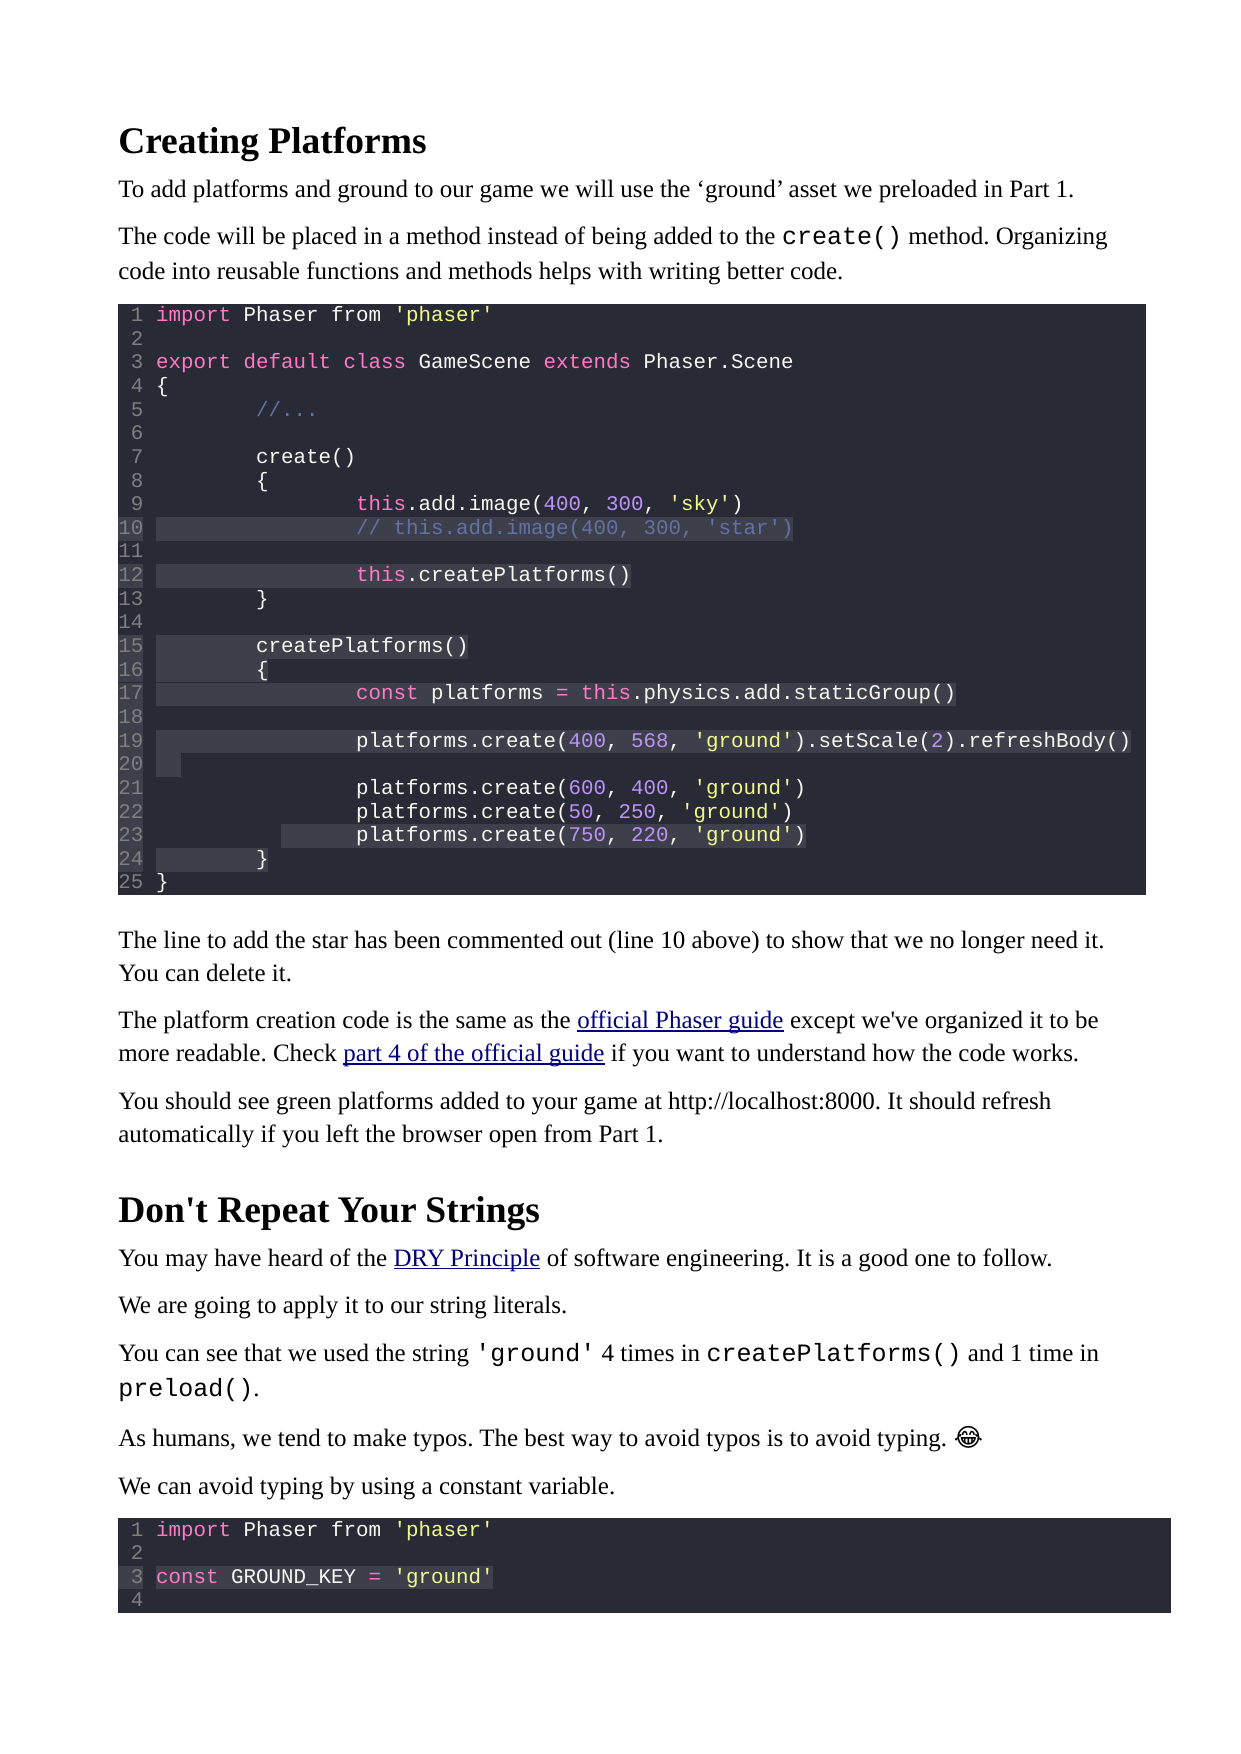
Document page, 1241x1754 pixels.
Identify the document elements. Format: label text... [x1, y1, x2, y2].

text You should see green platforms added to your game at http://localhost:8000. It should refresh automatically if you left the browser open from Part 1. [118, 1086, 1122, 1148]
text The platform creation code is the same as the official Phaser guide except we've organized it to be more readable. Check part 4 of the official guide if you want to understand how the code works. [118, 1005, 1122, 1067]
text We can avoid typing by using a constant variable. [118, 1471, 1122, 1500]
text The code will be placed in a method instead of being added to the create() method. Organizing code into reusable functions and methods helps with writing better code. [118, 221, 1122, 285]
subtitle Don't Repeat Your Strings [118, 1187, 1122, 1231]
text You may have heard of the DRY Principle of software engineering. It is a good one to follow. [118, 1243, 1122, 1272]
text You can see that we used the string 'ground' 4 times in createPlatforms() and 1 time in preload(). [118, 1338, 1122, 1404]
text The line to add the star has been commented out (line 10 above) to show that we no longer need it. You can delete it. [118, 925, 1122, 986]
text To add platforms and ground to our game we will use the ‘ground’ asset we preloaded in Part 1. [118, 174, 1122, 202]
text We are going to apply it to our string literals. [118, 1291, 1122, 1319]
table_header import Phaser from 'phaser' export default class GameScene extends Phaser.Scene { //... create() { this.add.image(400, 300, 'sky') // this.add.image(400, 300, 'star') this.createPlatforms() } createPlatforms() { const platforms = this.physics.add.staticGroup() platforms.create(400, 568, 'ground').setScale(2).refreshBody() platforms.create(600, 400, 'ground') platforms.create(50, 250, 'ground') platforms.create(750, 220, 'ground') } } [156, 895, 1146, 925]
subtitle Creating Platforms [118, 118, 1122, 161]
text As humans, we tend to make typos. The best way to avoid typos is to avoid typing. 😂 [118, 1423, 1122, 1452]
